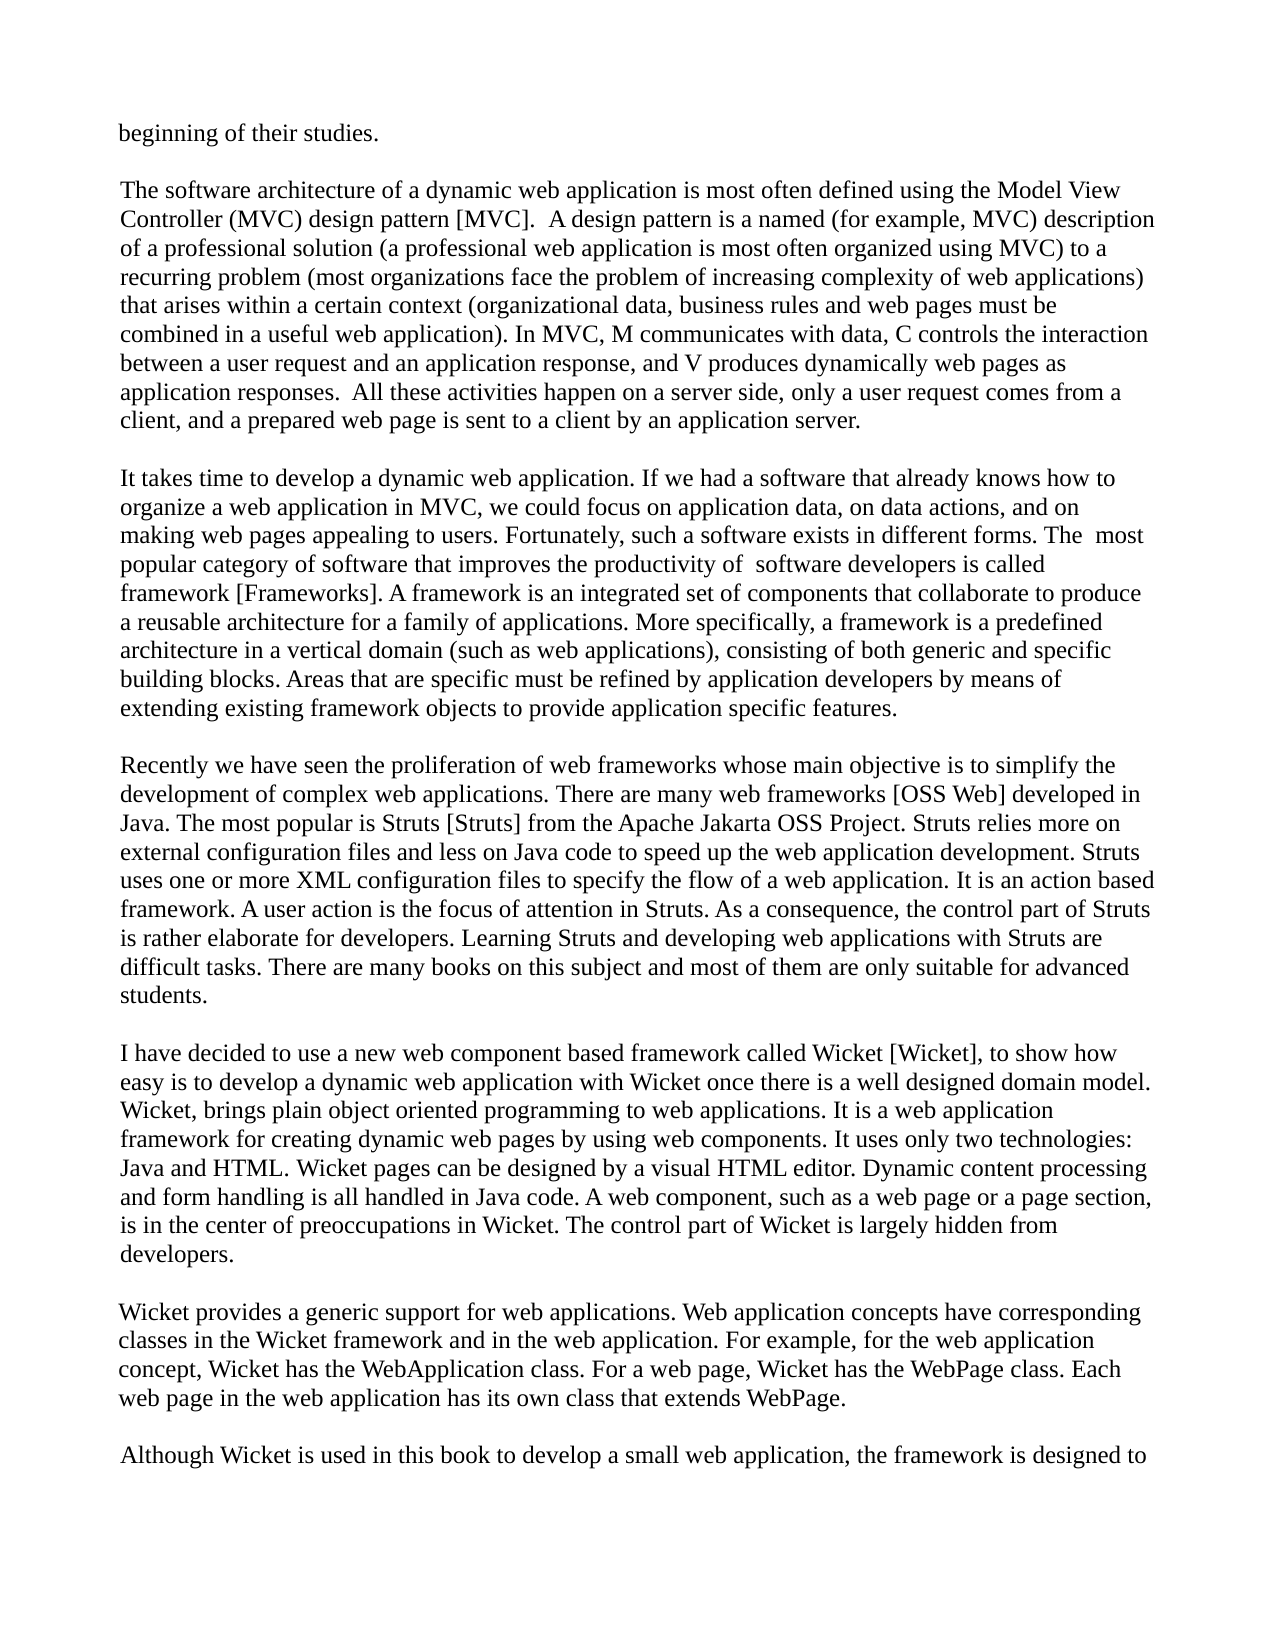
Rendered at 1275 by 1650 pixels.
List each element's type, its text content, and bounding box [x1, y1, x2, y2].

text It takes time to develop a dynamic web application. If we had a software that already knows how to organize a web application in MVC, we could focus on application data, on data actions, and on making web pages appealing to users. Fortunately, such a software exists in different forms. The most popular category of software that improves the productivity of software developers is called framework [Frameworks]. A framework is an integrated set of components that collaborate to produce a reusable architecture for a family of applications. More specifically, a framework is a predefined architecture in a vertical domain (such as web applications), consisting of both generic and specific building blocks. Areas that are specific must be refined by application developers by means of extending existing framework objects to provide application specific features. [120, 463, 1157, 722]
text I have decided to use a new web component based framework called Wicket [Wicket], to show how easy is to develop a dynamic web application with Wicket once there is a well designed domain model. Wicket, brings plain object oriented programming to web applications. It is a web application framework for creating dynamic web pages by using web components. It uses only two technologies: Java and HTML. Wicket pages can be designed by a visual HTML editor. Dynamic content processing and form handling is all handled in Java code. A web component, such as a web page or a page section, is in the center of preoccupations in Wicket. The control part of Wicket is largely hidden from developers. [120, 1038, 1157, 1268]
text Although Wicket is used in this book to develop a small web application, the framework is designed to [120, 1441, 1157, 1469]
text The software architecture of a dynamic web application is most often defined using the Model View Controller (MVC) design pattern [MVC]. A design pattern is a named (for example, MVC) description of a professional solution (a professional web application is most often organized using MVC) to a recurring problem (most organizations face the problem of increasing complexity of web applications) that arises within a certain context (organizational data, business rules and web pages must be combined in a useful web application). In MVC, M communicates with data, C controls the interaction between a user request and an application response, and V produces dynamically web pages as application responses. All these activities happen on a server side, only a user request comes from a client, and a prepared web page is sent to a client by an application server. [120, 176, 1157, 434]
text Wicket provides a generic support for web applications. Web application concepts have corresponding classes in the Wicket framework and in the web application. For example, for the web application concept, Wicket has the WebApplication class. For a web page, Wicket has the WebPage class. Each web page in the web application has its own class that extends WebPage. [118, 1297, 1157, 1412]
text beginning of their studies. [118, 118, 1157, 147]
text Recently we have seen the proliferation of web frameworks whose main objective is to simplify the development of complex web applications. There are many web frameworks [OSS Web] developed in Java. The most popular is Struts [Struts] from the Apache Jakarta OSS Project. Struts relies more on external configuration files and less on Java code to speed up the web application development. Struts uses one or more XML configuration files to specify the flow of a web application. It is an action based framework. A user action is the focus of attention in Struts. As a consequence, the control part of Struts is rather elaborate for developers. Learning Struts and developing web applications with Struts are difficult tasks. There are many books on this subject and most of them are only suitable for advanced students. [120, 751, 1157, 1009]
